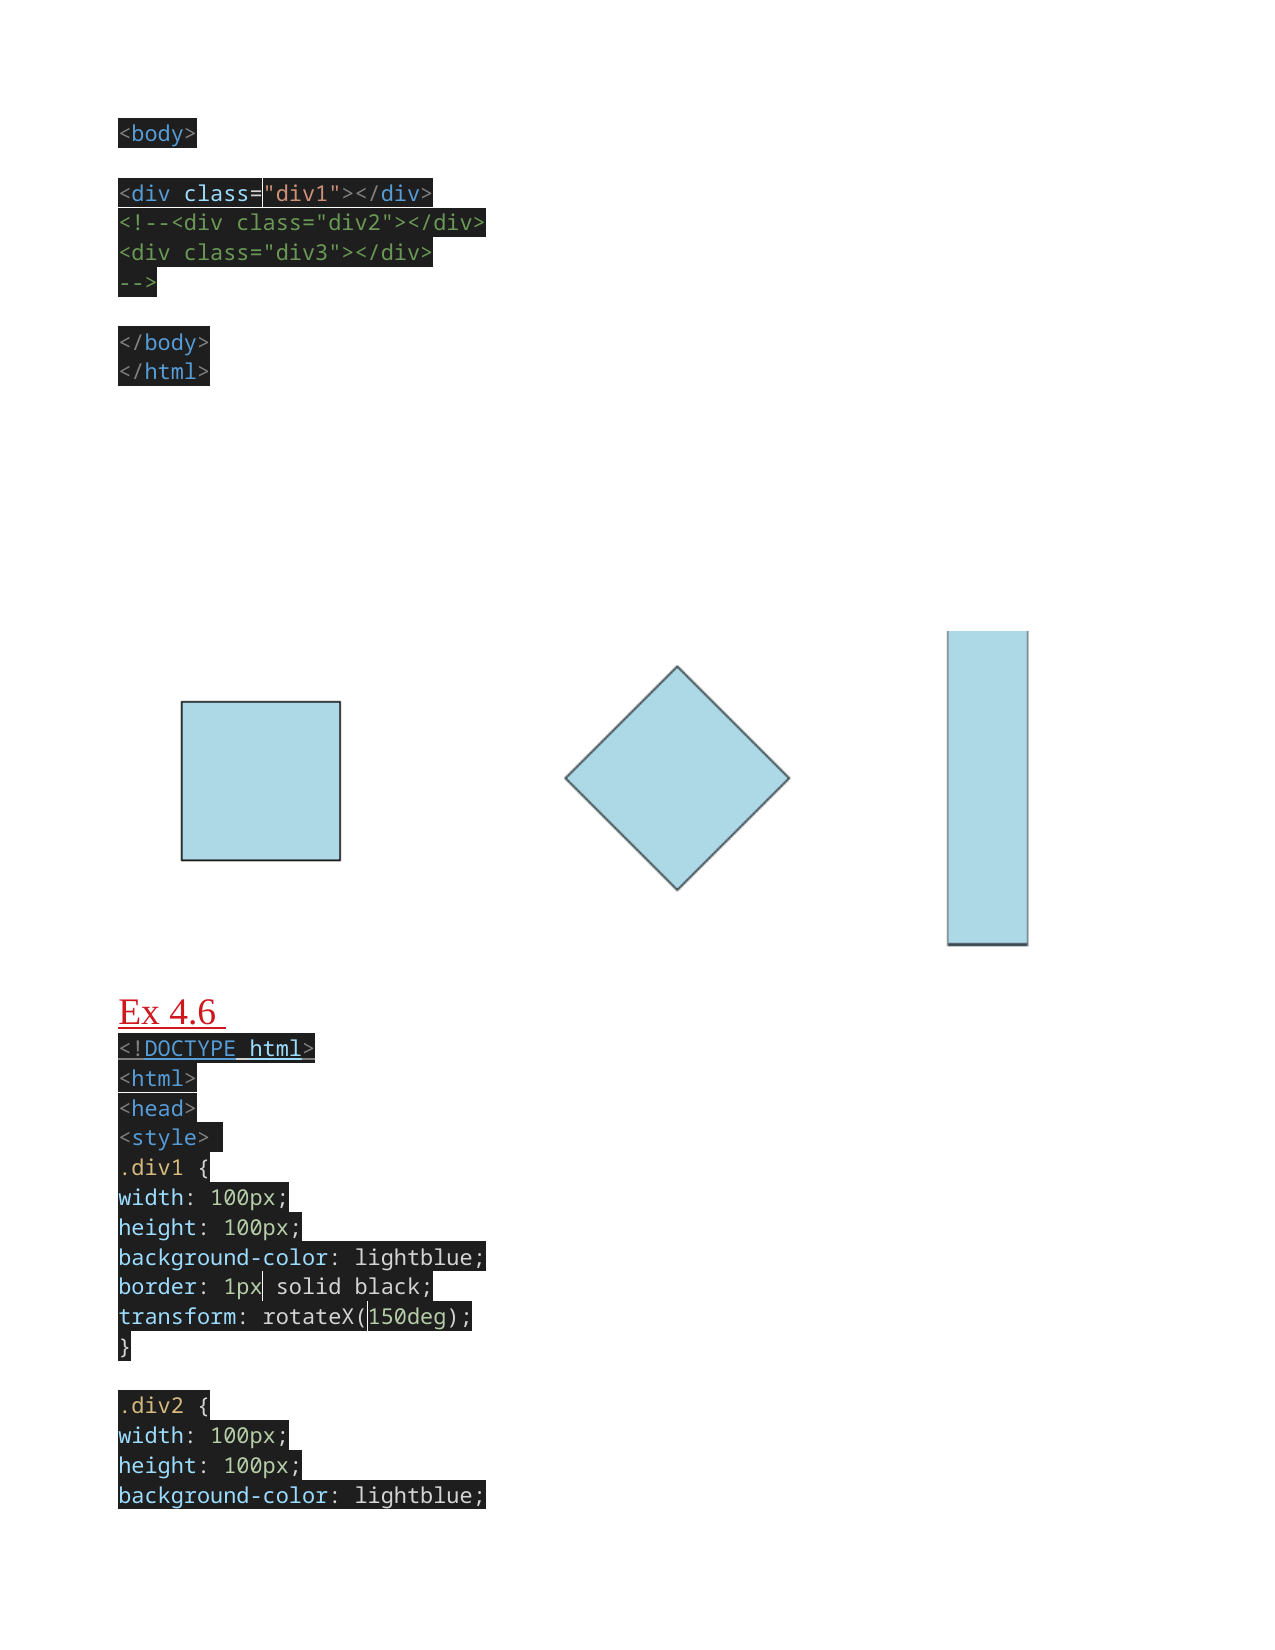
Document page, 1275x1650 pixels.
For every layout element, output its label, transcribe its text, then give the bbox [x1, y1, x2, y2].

text <div class="div1"></div> [118, 178, 1157, 207]
text width: 100px; [118, 1420, 1157, 1450]
text <!--<div class="div2"></div> [118, 207, 1157, 237]
text height: 100px; [118, 1212, 1157, 1241]
text .div2 { [118, 1390, 1157, 1420]
text <html> [118, 1063, 1157, 1092]
text <style> [118, 1122, 1157, 1152]
text Ex 4.6 [118, 990, 1157, 1033]
text </html> [118, 356, 1157, 386]
text <body> [118, 118, 1157, 148]
picture [117, 590, 465, 932]
text <div class="div3"></div> [118, 237, 1157, 267]
text background-color: lightblue; [118, 1241, 1157, 1271]
picture [883, 631, 1173, 981]
text height: 100px; [118, 1450, 1157, 1480]
text <head> [118, 1092, 1157, 1122]
text background-color: lightblue; [118, 1480, 1157, 1509]
text --> [118, 267, 1157, 297]
text width: 100px; [118, 1182, 1157, 1212]
picture [535, 636, 850, 932]
text <!DOCTYPE html> [118, 1033, 1157, 1063]
text </body> [118, 326, 1157, 356]
text border: 1px solid black; [118, 1271, 1157, 1301]
text } [118, 1331, 1157, 1361]
text .div1 { [118, 1152, 1157, 1182]
text transform: rotateX(150deg); [118, 1301, 1157, 1331]
